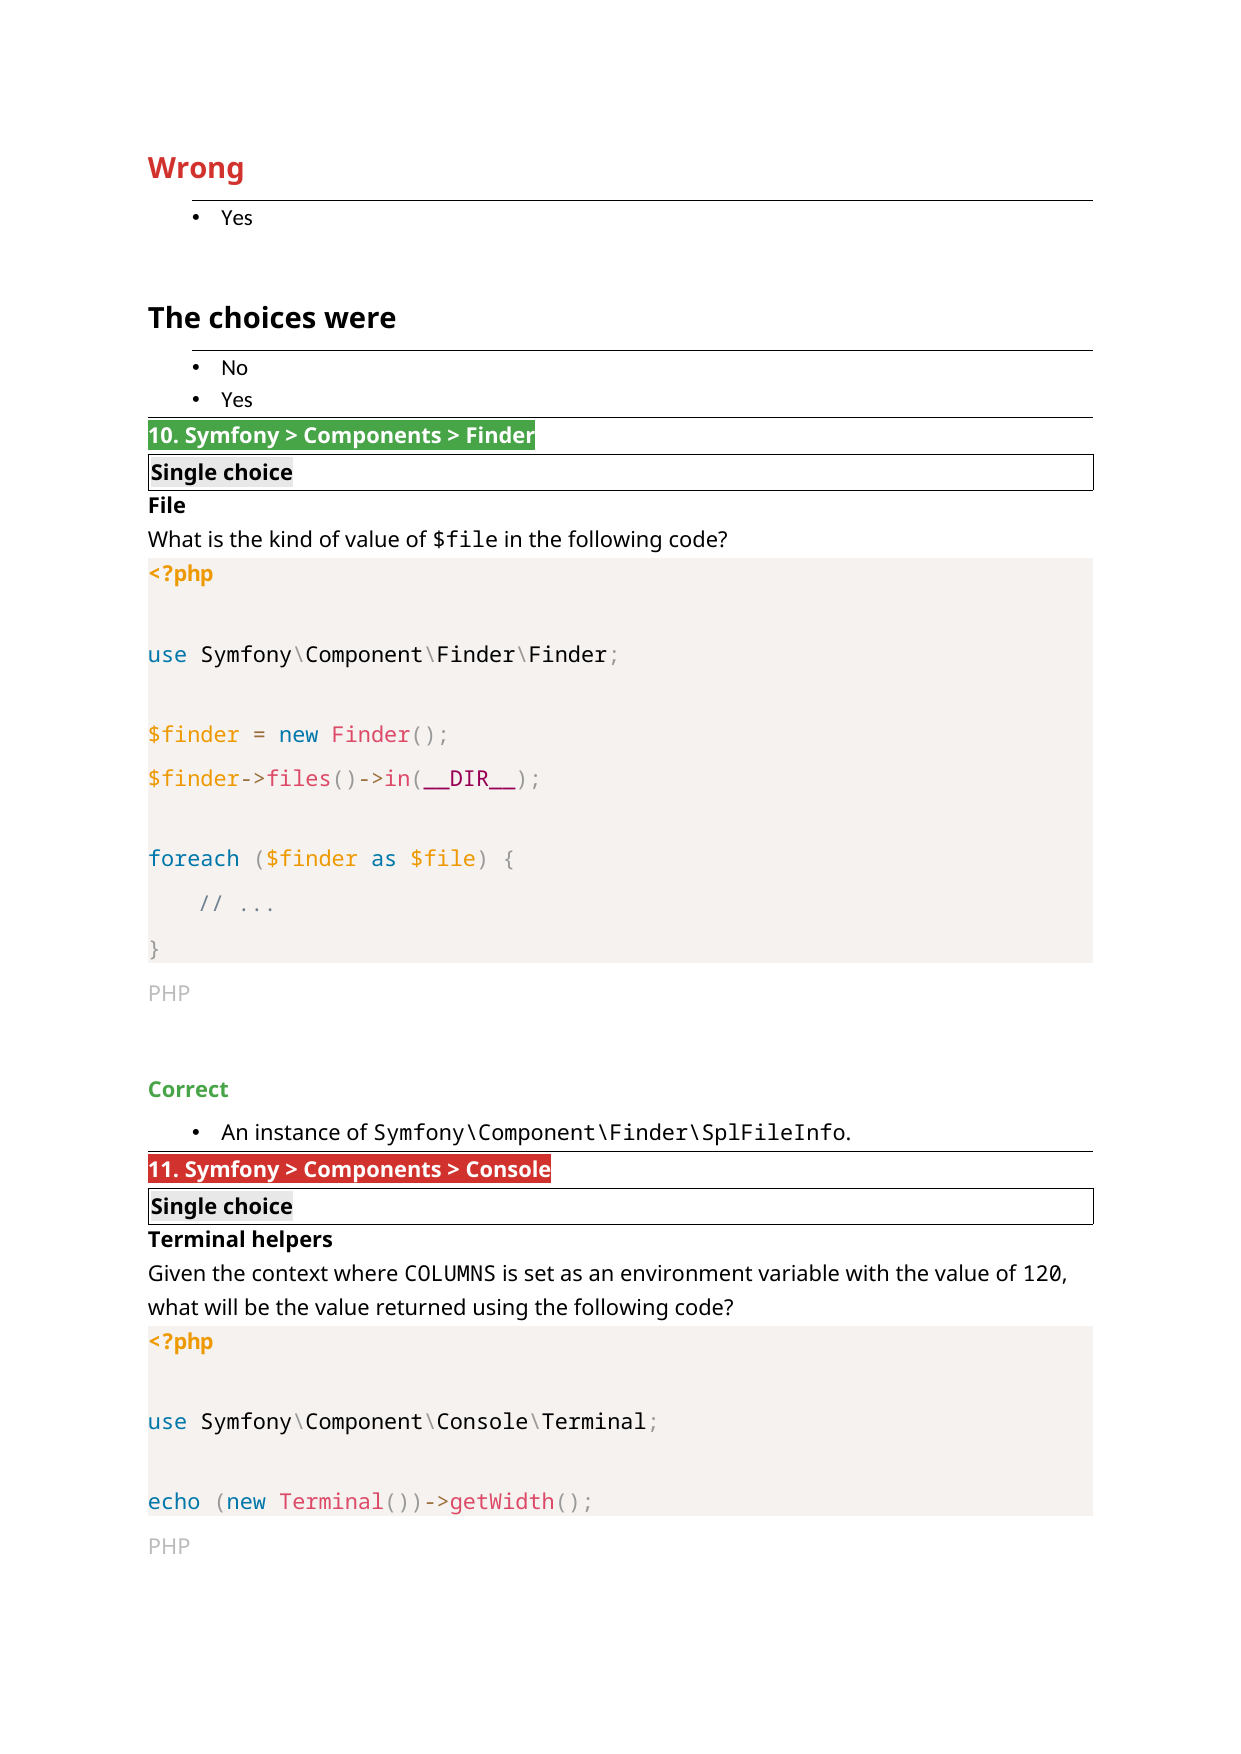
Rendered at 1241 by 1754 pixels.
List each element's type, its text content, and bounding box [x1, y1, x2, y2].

text Given the context where COLUMNS is set as an environment variable with the value of 120, what will be the value returned using the following code? [148, 1258, 1093, 1322]
subtitle File [148, 491, 1093, 520]
text // ... [148, 888, 1093, 918]
text 11. Symfony > Components > Console [148, 1152, 1093, 1183]
text echo (new Terminal())->getWidth(); [148, 1486, 1093, 1516]
text Single choice [149, 455, 1093, 490]
text What is the kind of value of $file in the following code? [148, 524, 1093, 554]
subtitle Correct [148, 1074, 1093, 1104]
subtitle The choices were [148, 297, 1093, 337]
text use Symfony\Component\Console\Terminal; [148, 1406, 1093, 1436]
text use Symfony\Component\Finder\Finder; [148, 638, 1093, 668]
text 10. Symfony > Components > Finder [148, 418, 1093, 450]
list Yes [192, 382, 1093, 413]
subtitle Terminal helpers [148, 1225, 1093, 1253]
text foreach ($finder as $file) { [148, 843, 1093, 873]
subtitle Wrong [148, 148, 1093, 187]
text PHP [148, 1531, 1093, 1561]
text PHP [148, 977, 1093, 1007]
text } [148, 933, 1093, 963]
list Yes [192, 201, 1093, 231]
text <?php [148, 1326, 1093, 1356]
text $finder = new Finder(); [148, 719, 1093, 748]
text $finder->files()->in(__DIR__); [148, 763, 1093, 793]
list No [192, 351, 1093, 381]
text <?php [148, 558, 1093, 588]
text Single choice [149, 1189, 1093, 1224]
list An instance of Symfony\Component\Finder\SplFileInfo. [192, 1116, 1093, 1146]
